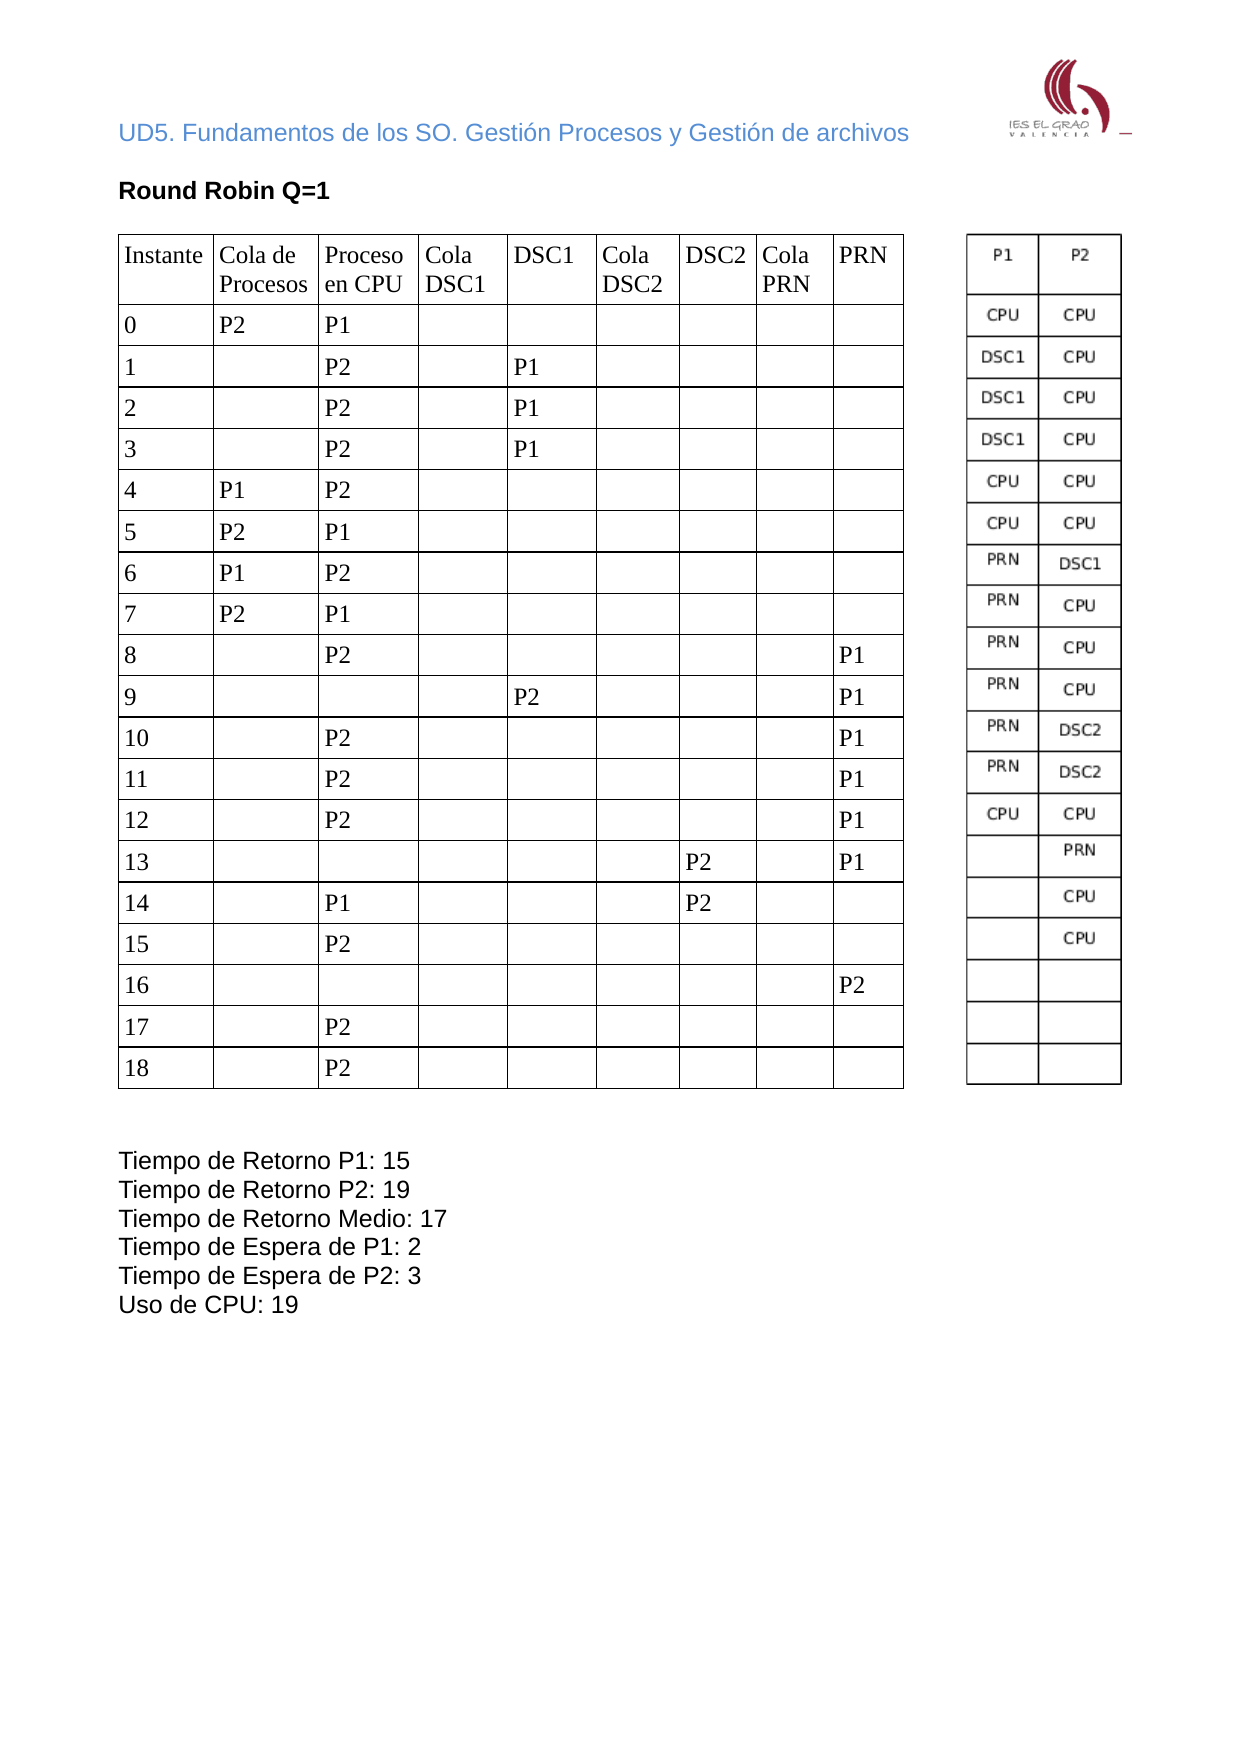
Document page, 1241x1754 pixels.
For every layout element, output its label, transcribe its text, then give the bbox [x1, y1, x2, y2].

table_cell 0 [119, 305, 213, 345]
table_cell [419, 635, 507, 675]
table_cell P2 [680, 841, 756, 881]
table_header Instante [119, 235, 213, 304]
table_cell P1 [834, 676, 903, 716]
table_cell [597, 924, 679, 964]
table_cell [597, 553, 679, 593]
table_cell [214, 388, 318, 428]
table_cell [597, 965, 679, 1005]
table_cell P2 [319, 924, 418, 964]
table_cell [680, 511, 756, 551]
table_cell [680, 305, 756, 345]
table_cell [834, 594, 903, 634]
table_cell [214, 924, 318, 964]
table_cell P1 [214, 553, 318, 593]
table_cell [597, 305, 679, 345]
table_cell [834, 305, 903, 345]
table_cell P2 [319, 718, 418, 758]
table_cell [757, 511, 833, 551]
table_cell P1 [319, 511, 418, 551]
text Uso de CPU: 19 [118, 1290, 1122, 1319]
table_cell [757, 635, 833, 675]
table_cell [419, 718, 507, 758]
table_cell 1 [119, 346, 213, 386]
table_cell [419, 594, 507, 634]
table_cell [597, 594, 679, 634]
table_cell 8 [119, 635, 213, 675]
table_cell 13 [119, 841, 213, 881]
table_cell [757, 841, 833, 881]
table_cell 12 [119, 800, 213, 840]
table_cell [597, 841, 679, 881]
table_cell [419, 676, 507, 716]
table_cell [419, 924, 507, 964]
table_cell [757, 594, 833, 634]
table_cell [597, 429, 679, 469]
table_cell [757, 676, 833, 716]
table_cell [757, 346, 833, 386]
table_cell [508, 759, 596, 799]
table_cell [419, 470, 507, 510]
table_cell P2 [508, 676, 596, 716]
table_cell [214, 841, 318, 881]
table_cell P1 [834, 759, 903, 799]
table_cell [508, 635, 596, 675]
table_cell [597, 511, 679, 551]
table_cell P1 [214, 470, 318, 510]
table_cell P1 [319, 305, 418, 345]
table_cell [757, 718, 833, 758]
table_cell P2 [680, 883, 756, 923]
table_cell P2 [319, 1048, 418, 1088]
table_cell [680, 388, 756, 428]
table_cell [680, 924, 756, 964]
table_cell [680, 429, 756, 469]
text Tiempo de Espera de P2: 3 [118, 1261, 1122, 1290]
table_header Proceso en CPU [319, 235, 418, 304]
table_cell [680, 676, 756, 716]
table_cell 10 [119, 718, 213, 758]
table_header DSC2 [680, 235, 756, 304]
picture [1009, 59, 1133, 139]
table_cell [757, 305, 833, 345]
table_cell [680, 1006, 756, 1046]
table_cell [214, 1048, 318, 1088]
table_cell [597, 635, 679, 675]
table_cell [834, 883, 903, 923]
table_cell [214, 800, 318, 840]
table_cell [757, 470, 833, 510]
table_cell [508, 470, 596, 510]
table_cell [680, 965, 756, 1005]
table_cell [419, 841, 507, 881]
table_cell 14 [119, 883, 213, 923]
table_cell 15 [119, 924, 213, 964]
table_header Cola PRN [757, 235, 833, 304]
table_cell [508, 1048, 596, 1088]
table_cell [214, 965, 318, 1005]
table_cell [597, 800, 679, 840]
table_cell P1 [508, 346, 596, 386]
table_cell P2 [214, 305, 318, 345]
table_cell P2 [319, 800, 418, 840]
table_cell [319, 965, 418, 1005]
table_cell [214, 883, 318, 923]
table_cell [214, 759, 318, 799]
table_cell [834, 1006, 903, 1046]
table_cell [680, 553, 756, 593]
table_cell [597, 346, 679, 386]
table_cell [834, 429, 903, 469]
table_cell [419, 883, 507, 923]
table_cell 16 [119, 965, 213, 1005]
table_cell [214, 1006, 318, 1046]
table_header PRN [834, 235, 903, 304]
table_cell 18 [119, 1048, 213, 1088]
table_cell [757, 759, 833, 799]
table_cell 17 [119, 1006, 213, 1046]
table_cell [757, 1006, 833, 1046]
table_cell P1 [508, 388, 596, 428]
table_cell 3 [119, 429, 213, 469]
table_cell [757, 1048, 833, 1088]
table_cell [834, 511, 903, 551]
table_cell [419, 511, 507, 551]
text Tiempo de Espera de P1: 2 [118, 1232, 1122, 1261]
table_cell 7 [119, 594, 213, 634]
table_cell [508, 594, 596, 634]
table_cell [508, 965, 596, 1005]
table_cell [680, 635, 756, 675]
table_cell [419, 1006, 507, 1046]
table_cell [680, 718, 756, 758]
table_cell [757, 388, 833, 428]
table_cell P2 [319, 388, 418, 428]
table_cell [597, 470, 679, 510]
table_cell [214, 718, 318, 758]
table_cell [419, 305, 507, 345]
table_cell P2 [319, 635, 418, 675]
table_cell [508, 1006, 596, 1046]
table_cell [508, 924, 596, 964]
table_cell [680, 594, 756, 634]
table_cell [597, 1048, 679, 1088]
table_cell [757, 800, 833, 840]
table_cell [508, 718, 596, 758]
table_cell 9 [119, 676, 213, 716]
table_header Cola DSC2 [597, 235, 679, 304]
table_cell P2 [319, 1006, 418, 1046]
table_header DSC1 [508, 235, 596, 304]
text Round Robin Q=1 [118, 176, 1122, 205]
text Tiempo de Retorno Medio: 17 [118, 1204, 1122, 1232]
table_cell [419, 346, 507, 386]
table_cell [597, 718, 679, 758]
table_cell [597, 388, 679, 428]
table_cell [214, 676, 318, 716]
table_cell [419, 1048, 507, 1088]
table_cell [508, 841, 596, 881]
table_cell P1 [319, 594, 418, 634]
table_cell P1 [834, 841, 903, 881]
table_cell [680, 1048, 756, 1088]
table_cell 2 [119, 388, 213, 428]
table_cell [419, 388, 507, 428]
table_cell [680, 346, 756, 386]
table_cell [597, 1006, 679, 1046]
table_cell P1 [834, 635, 903, 675]
table_cell 4 [119, 470, 213, 510]
table_cell [508, 511, 596, 551]
table_cell [419, 553, 507, 593]
table_header Cola de Procesos [214, 235, 318, 304]
table_cell [419, 429, 507, 469]
table_cell [319, 841, 418, 881]
table_cell [214, 346, 318, 386]
table_cell [508, 800, 596, 840]
table_header Cola DSC1 [419, 235, 507, 304]
table_cell [757, 883, 833, 923]
table_cell [834, 346, 903, 386]
table_cell 11 [119, 759, 213, 799]
table_cell [597, 759, 679, 799]
text Tiempo de Retorno P2: 19 [118, 1175, 1122, 1204]
table_cell [680, 470, 756, 510]
table_cell [419, 965, 507, 1005]
picture [966, 231, 1122, 1085]
table_cell P2 [834, 965, 903, 1005]
table_cell [419, 759, 507, 799]
table_cell P1 [834, 718, 903, 758]
table_cell [597, 883, 679, 923]
table_cell P2 [214, 511, 318, 551]
table_cell [757, 965, 833, 1005]
table_cell [757, 553, 833, 593]
table_cell P1 [319, 883, 418, 923]
table_cell P1 [834, 800, 903, 840]
table_cell P1 [508, 429, 596, 469]
table_cell [214, 635, 318, 675]
table_cell P2 [319, 553, 418, 593]
table_cell [597, 676, 679, 716]
table_cell P2 [319, 759, 418, 799]
table_cell [834, 553, 903, 593]
table_cell P2 [214, 594, 318, 634]
table_cell [319, 676, 418, 716]
table_cell [757, 924, 833, 964]
table_cell [834, 470, 903, 510]
table_cell [834, 924, 903, 964]
table_cell [834, 1048, 903, 1088]
table_cell 5 [119, 511, 213, 551]
text Tiempo de Retorno P1: 15 [118, 1146, 1122, 1175]
table_cell [834, 388, 903, 428]
table_cell P2 [319, 346, 418, 386]
table_cell [680, 800, 756, 840]
table_cell [508, 305, 596, 345]
table_cell [757, 429, 833, 469]
table_cell P2 [319, 429, 418, 469]
table_cell [680, 759, 756, 799]
table_cell [419, 800, 507, 840]
table_cell 6 [119, 553, 213, 593]
table_cell [508, 553, 596, 593]
table_cell P2 [319, 470, 418, 510]
table_cell [214, 429, 318, 469]
table_cell [508, 883, 596, 923]
